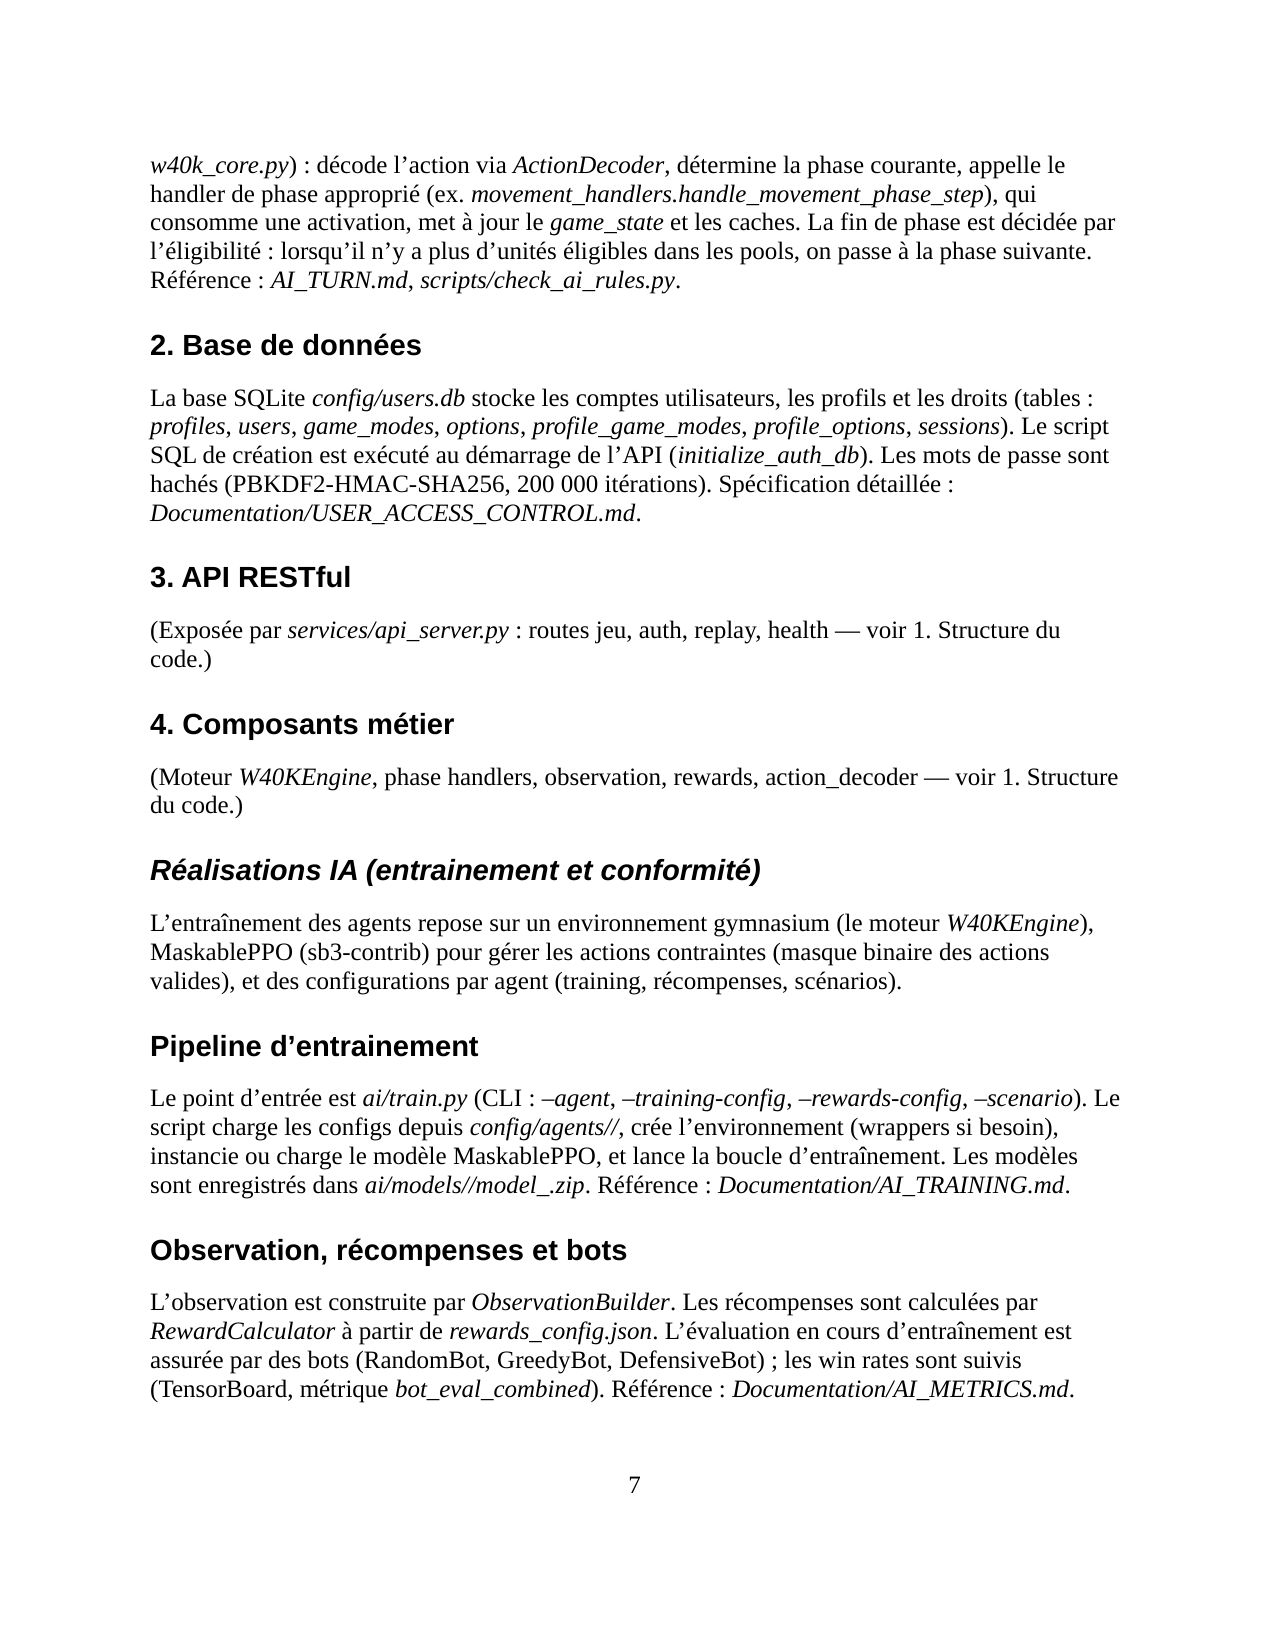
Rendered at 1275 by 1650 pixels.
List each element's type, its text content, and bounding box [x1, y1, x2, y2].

subtitle 4. Composants métier [150, 707, 1125, 740]
text (Exposée par services/api_server.py : routes jeu, auth, replay, health — voir 1. Structure du code.) [150, 615, 1125, 673]
text La base SQLite config/users.db stocke les comptes utilisateurs, les profils et les droits (tables : profiles, users, game_modes, options, profile_game_modes, profile_options, sessions). Le script SQL de création est exécuté au démarrage de l’API (initialize_auth_db). Les mots de passe sont hachés (PBKDF2-HMAC-SHA256, 200 000 itérations). Spécification détaillée : Documentation/USER_ACCESS_CONTROL.md. [150, 383, 1125, 526]
subtitle 3. API RESTful [150, 560, 1125, 594]
text L’observation est construite par ObservationBuilder. Les récompenses sont calculées par RewardCalculator à partir de rewards_config.json. L’évaluation en cours d’entraînement est assurée par des bots (RandomBot, GreedyBot, DefensiveBot) ; les win rates sont suivis (TensorBoard, métrique bot_eval_combined). Référence : Documentation/AI_METRICS.md. [150, 1287, 1125, 1402]
text L’entraînement des agents repose sur un environnement gymnasium (le moteur W40KEngine), MaskablePPO (sb3-contrib) pour gérer les actions contraintes (masque binaire des actions valides), et des configurations par agent (training, récompenses, scénarios). [150, 908, 1125, 994]
text Le point d’entrée est ai/train.py (CLI : –agent, –training-config, –rewards-config, –scenario). Le script charge les configs depuis config/agents//, crée l’environnement (wrappers si besoin), instancie ou charge le modèle MaskablePPO, et lance la boucle d’entraînement. Les modèles sont enregistrés dans ai/models//model_.zip. Référence : Documentation/AI_TRAINING.md. [150, 1083, 1125, 1198]
subtitle Observation, récompenses et bots [150, 1232, 1125, 1266]
text (Moteur W40KEngine, phase handlers, observation, rewards, action_decoder — voir 1. Structure du code.) [150, 762, 1125, 819]
text w40k_core.py) : décode l’action via ActionDecoder, détermine la phase courante, appelle le handler de phase approprié (ex. movement_handlers.handle_movement_phase_step), qui consomme une activation, met à jour le game_state et les caches. La fin de phase est décidée par l’éligibilité : lorsqu’il n’y a plus d’unités éligibles dans les pools, on passe à la phase suivante. Référence : AI_TURN.md, scripts/check_ai_rules.py. [150, 150, 1125, 294]
subtitle Réalisations IA (entrainement et conformité) [150, 853, 1125, 887]
subtitle Pipeline d’entrainement [150, 1028, 1125, 1062]
subtitle 2. Base de données [150, 328, 1125, 361]
